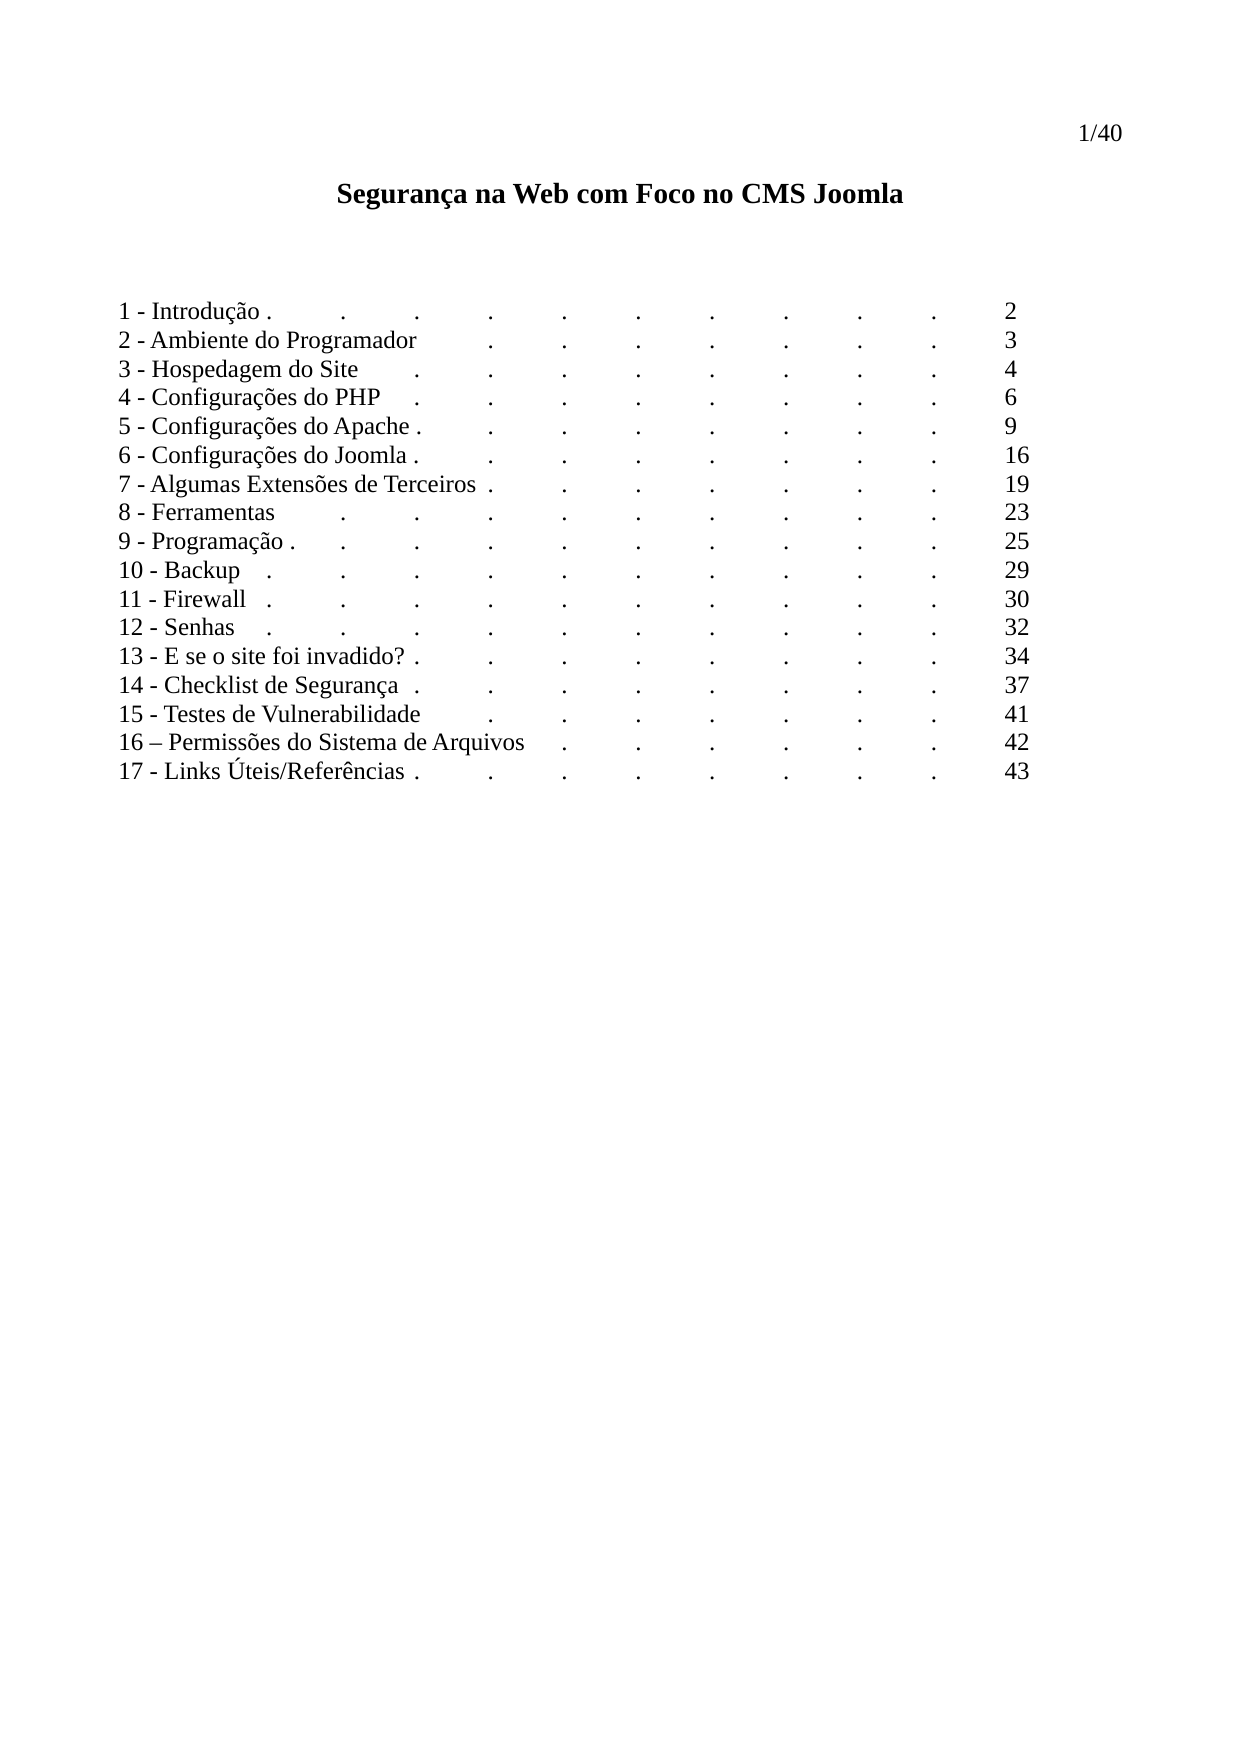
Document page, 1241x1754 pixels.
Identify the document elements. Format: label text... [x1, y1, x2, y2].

text 13 - E se o site foi invadido? . . . . . . . . 34 [118, 641, 1122, 670]
text 17 - Links Úteis/Referências . . . . . . . . 43 [118, 756, 1122, 785]
text 9 - Programação . . . . . . . . . . 25 [118, 526, 1122, 555]
text 4 - Configurações do PHP . . . . . . . . 6 [118, 382, 1122, 411]
text 6 - Configurações do Joomla . . . . . . . . 16 [118, 440, 1122, 469]
text 7 - Algumas Extensões de Terceiros . . . . . . . 19 [118, 469, 1122, 497]
text 2 - Ambiente do Programador . . . . . . . 3 [118, 325, 1122, 354]
text 5 - Configurações do Apache . . . . . . . . 9 [118, 411, 1122, 440]
text 15 - Testes de Vulnerabilidade . . . . . . . 41 [118, 699, 1122, 727]
text 14 - Checklist de Segurança . . . . . . . . 37 [118, 670, 1122, 699]
text 12 - Senhas . . . . . . . . . . 32 [118, 612, 1122, 641]
text 16 – Permissões do Sistema de Arquivos . . . . . . 42 [118, 727, 1122, 756]
text 1 - Introdução . . . . . . . . . . 2 [118, 296, 1122, 325]
text 3 - Hospedagem do Site . . . . . . . . 4 [118, 354, 1122, 382]
text 10 - Backup . . . . . . . . . . 29 [118, 555, 1122, 584]
text Segurança na Web com Foco no CMS Joomla [118, 176, 1122, 210]
text 11 - Firewall . . . . . . . . . . 30 [118, 584, 1122, 612]
text 8 - Ferramentas . . . . . . . . . 23 [118, 497, 1122, 526]
